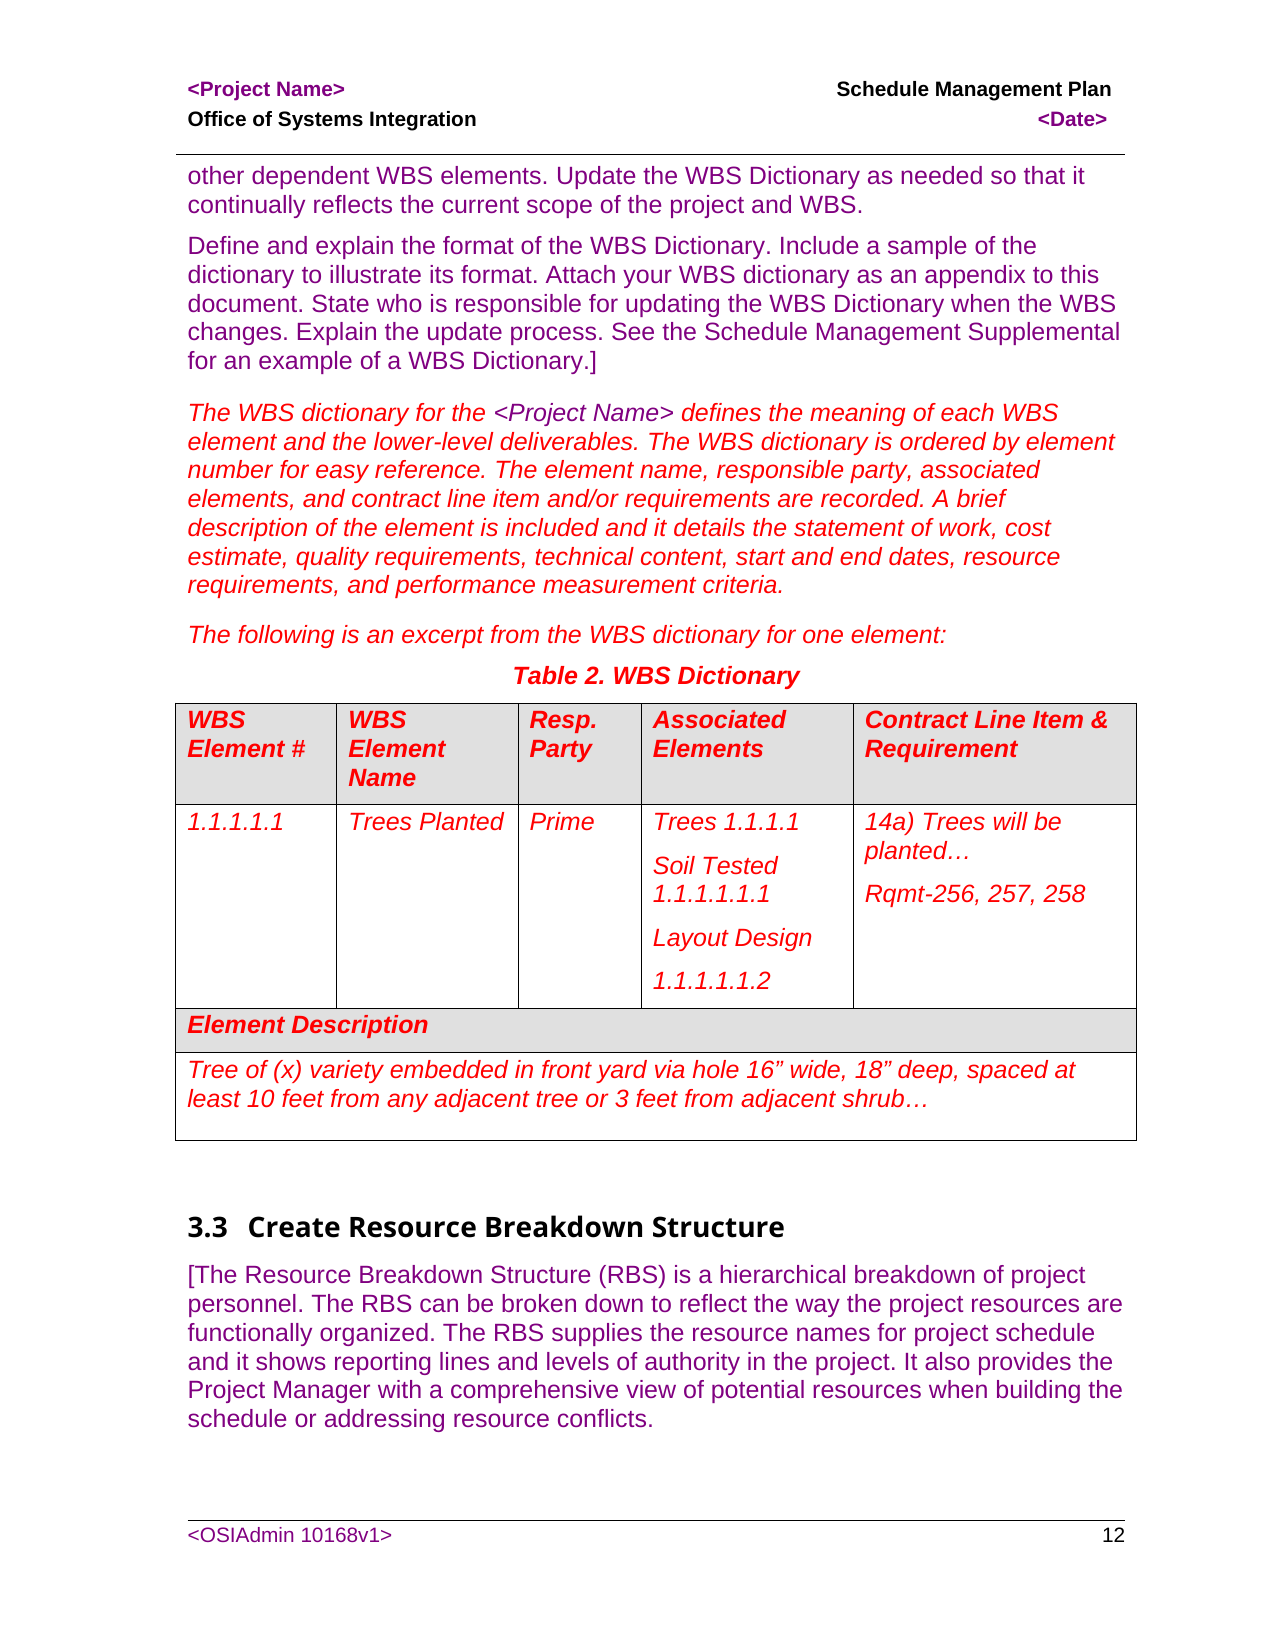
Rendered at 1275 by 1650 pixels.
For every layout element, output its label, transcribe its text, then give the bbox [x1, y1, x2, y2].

text Define and explain the format of the WBS Dictionary. Include a sample of the dictionary to illustrate its format. Attach your WBS dictionary as an appendix to this document. State who is responsible for updating the WBS Dictionary when the WBS changes. Explain the update process. See the Schedule Management Supplemental for an example of a WBS Dictionary.] [187, 231, 1125, 375]
text other dependent WBS elements. Update the WBS Dictionary as needed so that it continually reflects the current scope of the project and WBS. [187, 161, 1125, 219]
table_cell Element Description [176, 1009, 1136, 1052]
table_cell Prime [519, 805, 641, 1007]
table_header WBS Element Name [337, 704, 518, 804]
table_cell 1.1.1.1.1 [176, 805, 336, 1007]
text Table 2. WBS Dictionary [187, 661, 1125, 690]
table_cell Trees Planted [337, 805, 518, 1007]
table_header WBS Element # [176, 704, 336, 804]
text The WBS dictionary for the <Project Name> defines the meaning of each WBS element and the lower-level deliverables. The WBS dictionary is ordered by element number for easy reference. The element name, responsible party, associated elements, and contract line item and/or requirements are recorded. A brief description of the element is included and it details the statement of work, cost estimate, quality requirements, technical content, start and end dates, resource requirements, and performance measurement criteria. [187, 398, 1125, 599]
table_header Associated Elements [642, 704, 853, 804]
table_header Contract Line Item & Requirement [854, 704, 1136, 804]
text The following is an excerpt from the WBS dictionary for one element: [187, 620, 1125, 649]
table_cell Tree of (x) variety embedded in front yard via hole 16” wide, 18” deep, spaced at least 10 feet from any adjacent tree or 3 feet from adjacent shrub… [176, 1053, 1136, 1140]
table_cell Trees 1.1.1.1 Soil Tested 1.1.1.1.1.1 Layout Design 1.1.1.1.1.2 [642, 805, 853, 1007]
text [The Resource Breakdown Structure (RBS) is a hierarchical breakdown of project personnel. The RBS can be broken down to reflect the way the project resources are functionally organized. The RBS supplies the resource names for project schedule and it shows reporting lines and levels of authority in the project. It also provides the Project Manager with a comprehensive view of potential resources when building the schedule or addressing resource conflicts. [187, 1261, 1125, 1433]
subtitle Create Resource Breakdown Structure [187, 1208, 1125, 1246]
table_header Resp. Party [519, 704, 641, 804]
table_cell 14a) Trees will be planted… Rqmt-256, 257, 258 [854, 805, 1136, 1007]
